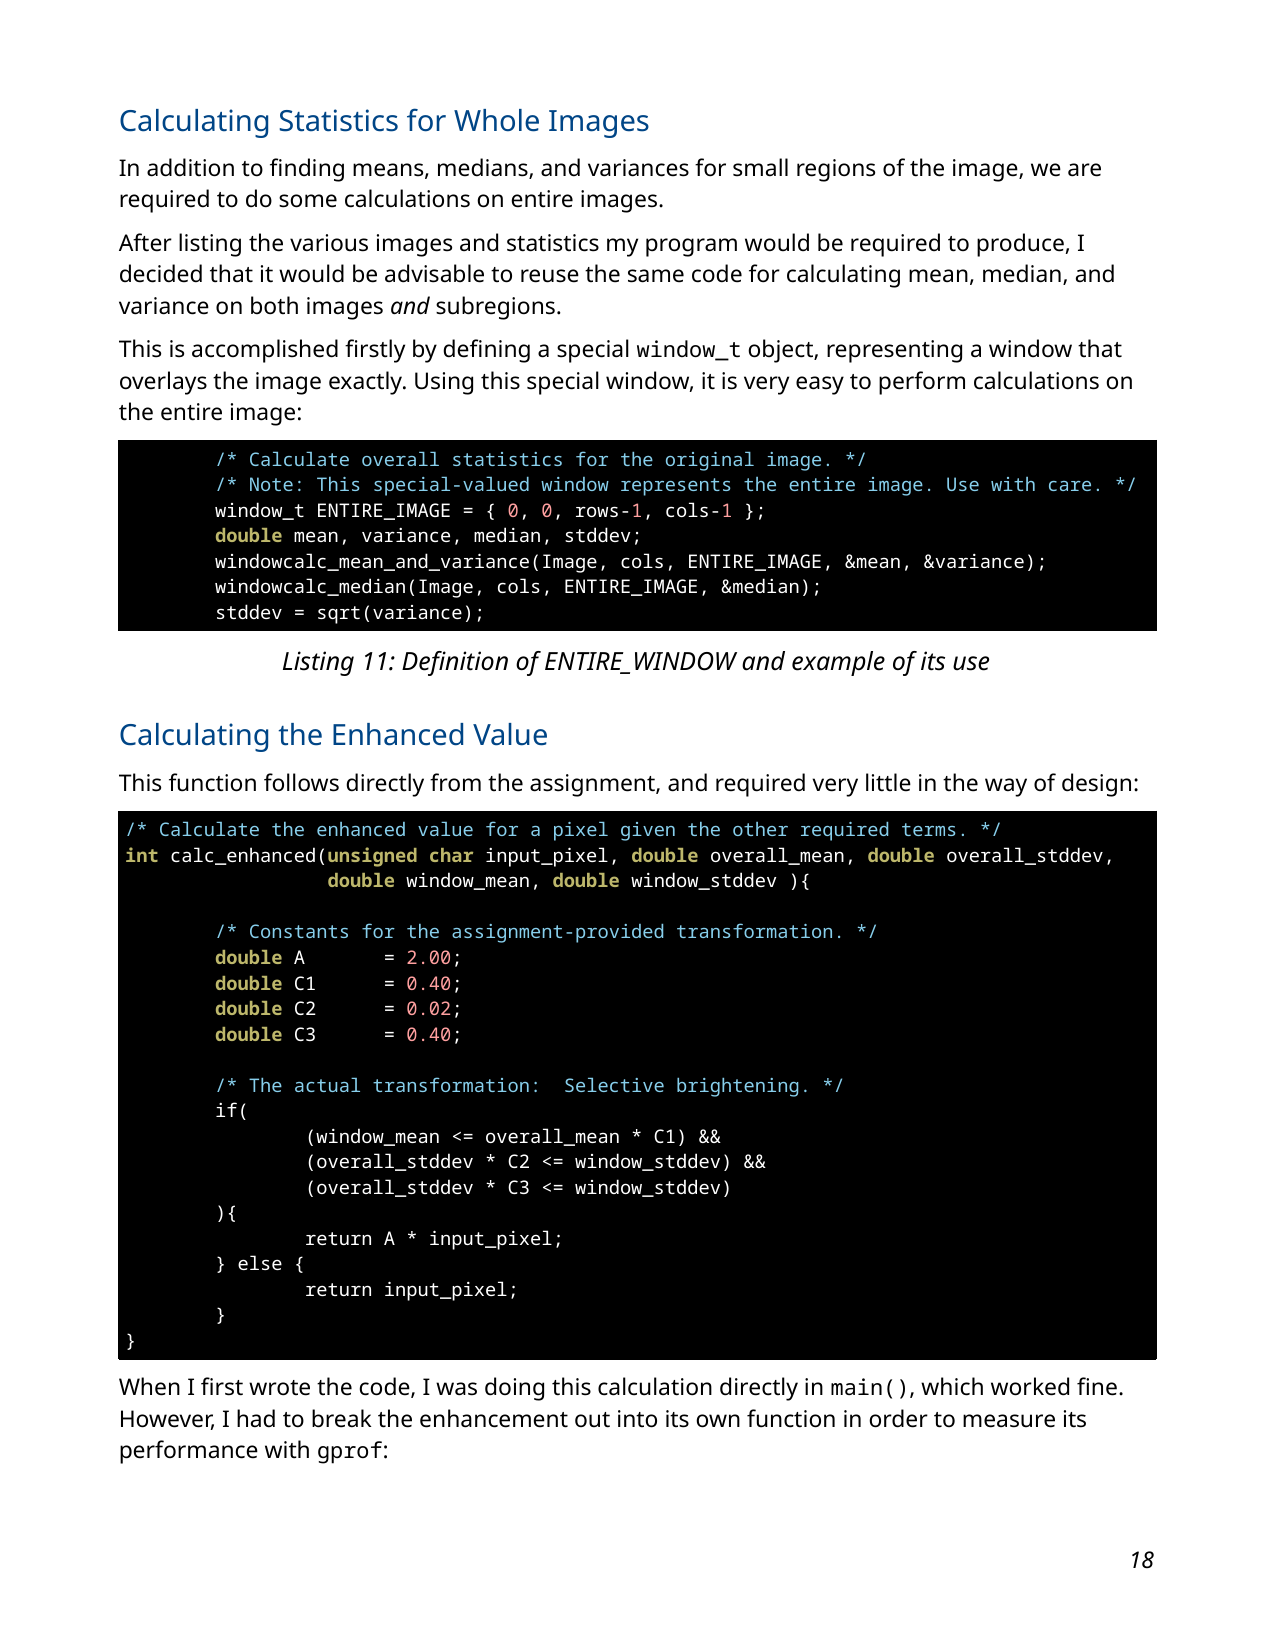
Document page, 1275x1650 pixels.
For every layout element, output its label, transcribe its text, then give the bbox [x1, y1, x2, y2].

text double window_mean, double window_stddev ){ /* Constants for the assignment-provided transformation. */ double A = 2.00; double C1 = 0.40; double C2 = 0.02; double C3 = 0.40; /* The actual transformation: Selective brightening. */ if( (window_mean <= overall_mean * C1) && (overall_stddev * C2 <= window_stddev) && (overall_stddev * C3 <= window_stddev) ){ return A * input_pixel; } else { return input_pixel; } } [120, 862, 1156, 1359]
text /* Calculate overall statistics for the original image. */ /* Note: This special-valued window represents the entire image. Use with care. */ window_t ENTIRE_IMAGE = { 0, 0, rows-1, cols-1 }; double mean, variance, median, stddev; windowcalc_mean_and_variance(Image, cols, ENTIRE_IMAGE, &mean, &variance); windowcalc_median(Image, cols, ENTIRE_IMAGE, &median); stddev = sqrt(variance); [120, 441, 1156, 630]
text This is accomplished firstly by defining a special window_t object, representing a window that overlays the image exactly. Using this special window, it is very easy to perform calculations on the entire image: [118, 333, 1156, 427]
subtitle Calculating the Enhanced Value [118, 715, 1156, 754]
text /* Calculate the enhanced value for a pixel given the other required terms. */ int calc_enhanced(unsigned char input_pixel, double overall_mean, double overall_stddev, [120, 812, 1156, 862]
text This function follows directly from the assignment, and required very little in the way of design: [118, 767, 1156, 798]
subtitle Calculating Statistics for Whole Images [118, 100, 1156, 140]
list Listing 11: Definition of ENTIRE_WINDOW and example of its use [118, 643, 1156, 677]
text When I first wrote the code, I was doing this calculation directly in main(), which worked fine. However, I had to break the enhancement out into its own function in order to measure its performance with gprof: [118, 1371, 1156, 1465]
text In addition to finding means, medians, and variances for small regions of the image, we are required to do some calculations on entire images. [118, 152, 1156, 215]
text After listing the various images and statistics my program would be required to produce, I decided that it would be advisable to reuse the same code for calculating mean, median, and variance on both images and subregions. [118, 227, 1156, 321]
